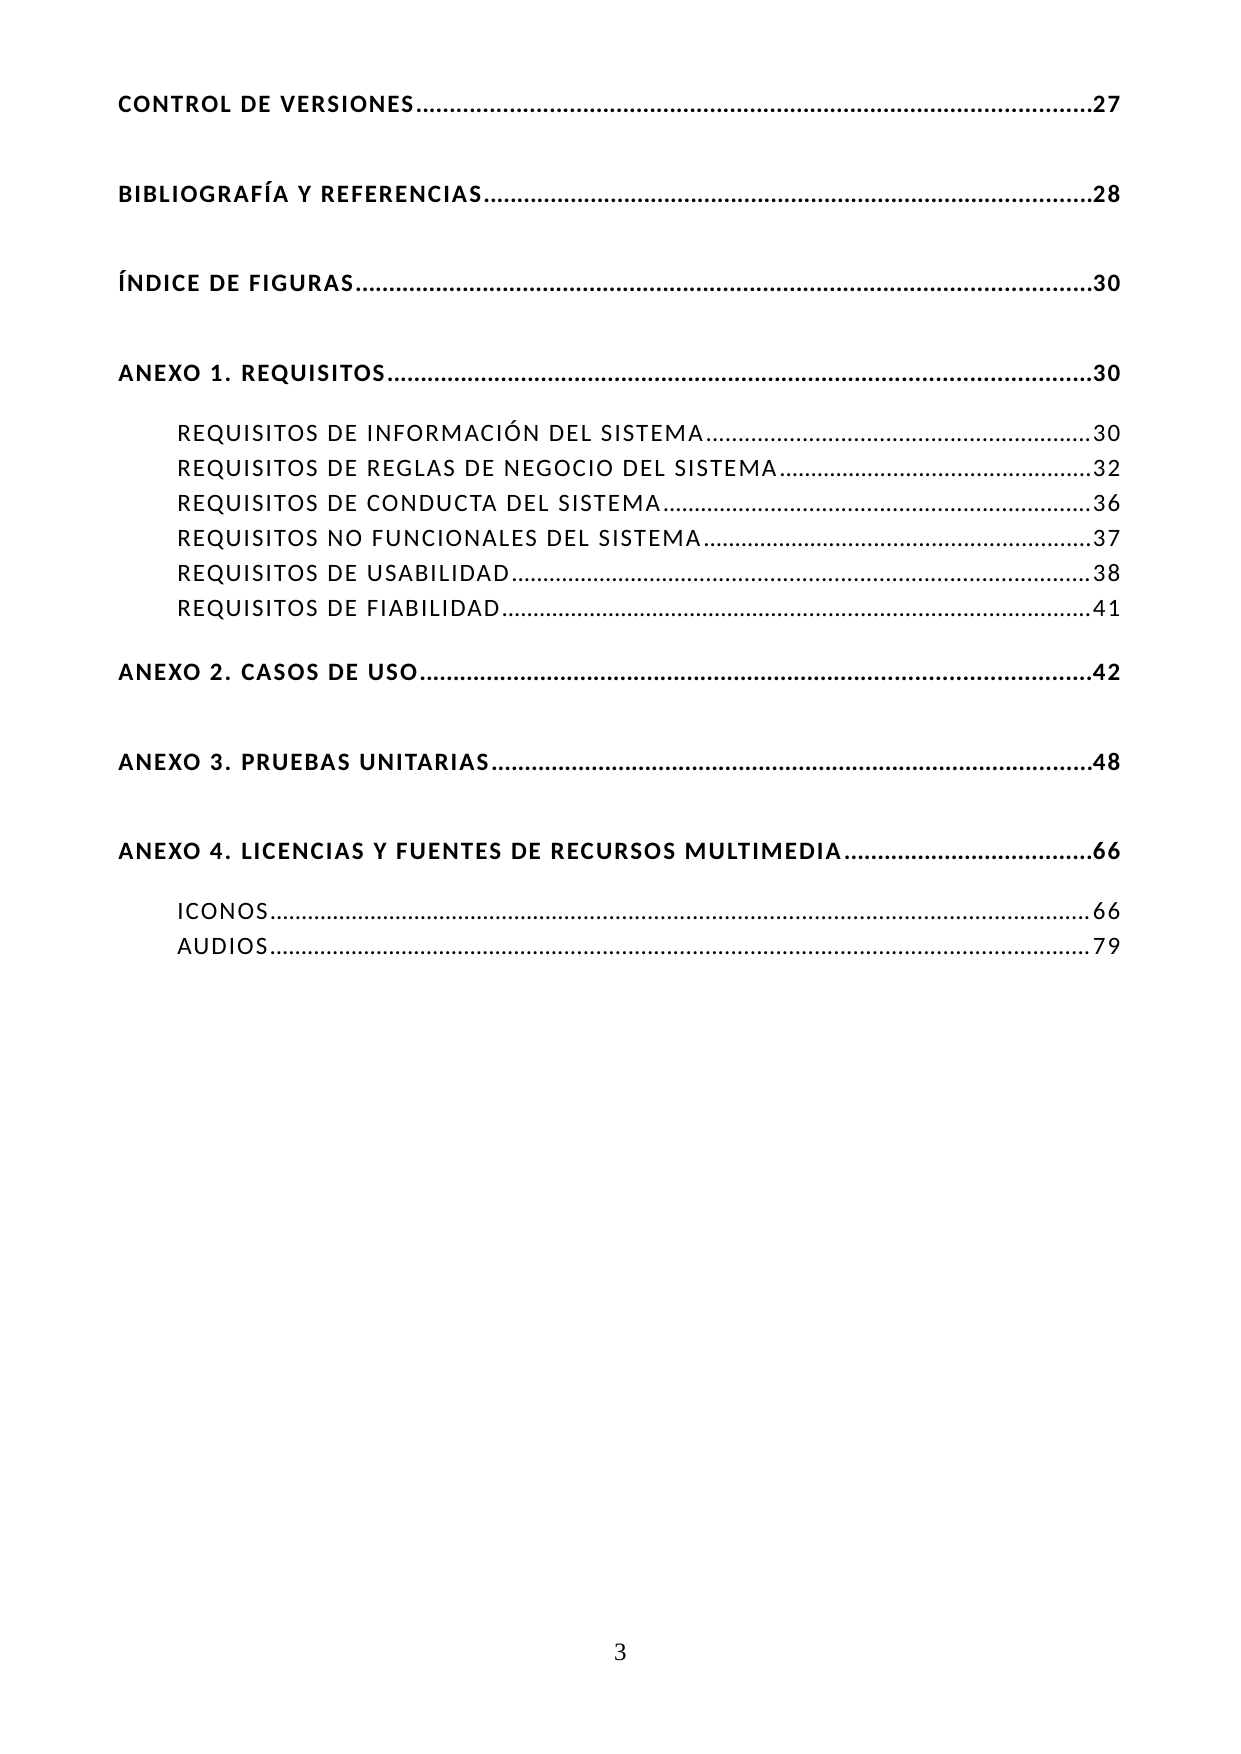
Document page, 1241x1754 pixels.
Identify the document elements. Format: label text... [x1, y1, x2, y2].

text ANEXO 3. PRUEBAS UNITARIAS 48 [88, 746, 1122, 776]
text ICONOS 66 [177, 895, 1122, 926]
text REQUISITOS DE CONDUCTA DEL SISTEMA 36 [177, 487, 1122, 517]
text BIBLIOGRAFÍA Y REFERENCIAS 28 [88, 178, 1122, 208]
text ANEXO 4. LICENCIAS Y FUENTES DE RECURSOS MULTIMEDIA 66 [88, 835, 1122, 866]
text CONTROL DE VERSIONES 27 [88, 88, 1122, 119]
text REQUISITOS NO FUNCIONALES DEL SISTEMA 37 [177, 522, 1122, 552]
text ANEXO 2. CASOS DE USO 42 [88, 656, 1122, 687]
text REQUISITOS DE FIABILIDAD 41 [177, 592, 1122, 622]
text REQUISITOS DE INFORMACIÓN DEL SISTEMA 30 [177, 417, 1122, 447]
text ANEXO 1. REQUISITOS 30 [88, 357, 1122, 387]
text REQUISITOS DE USABILIDAD 38 [177, 557, 1122, 587]
text AUDIOS 79 [177, 930, 1122, 961]
text REQUISITOS DE REGLAS DE NEGOCIO DEL SISTEMA 32 [177, 452, 1122, 482]
text ÍNDICE DE FIGURAS 30 [88, 267, 1122, 298]
